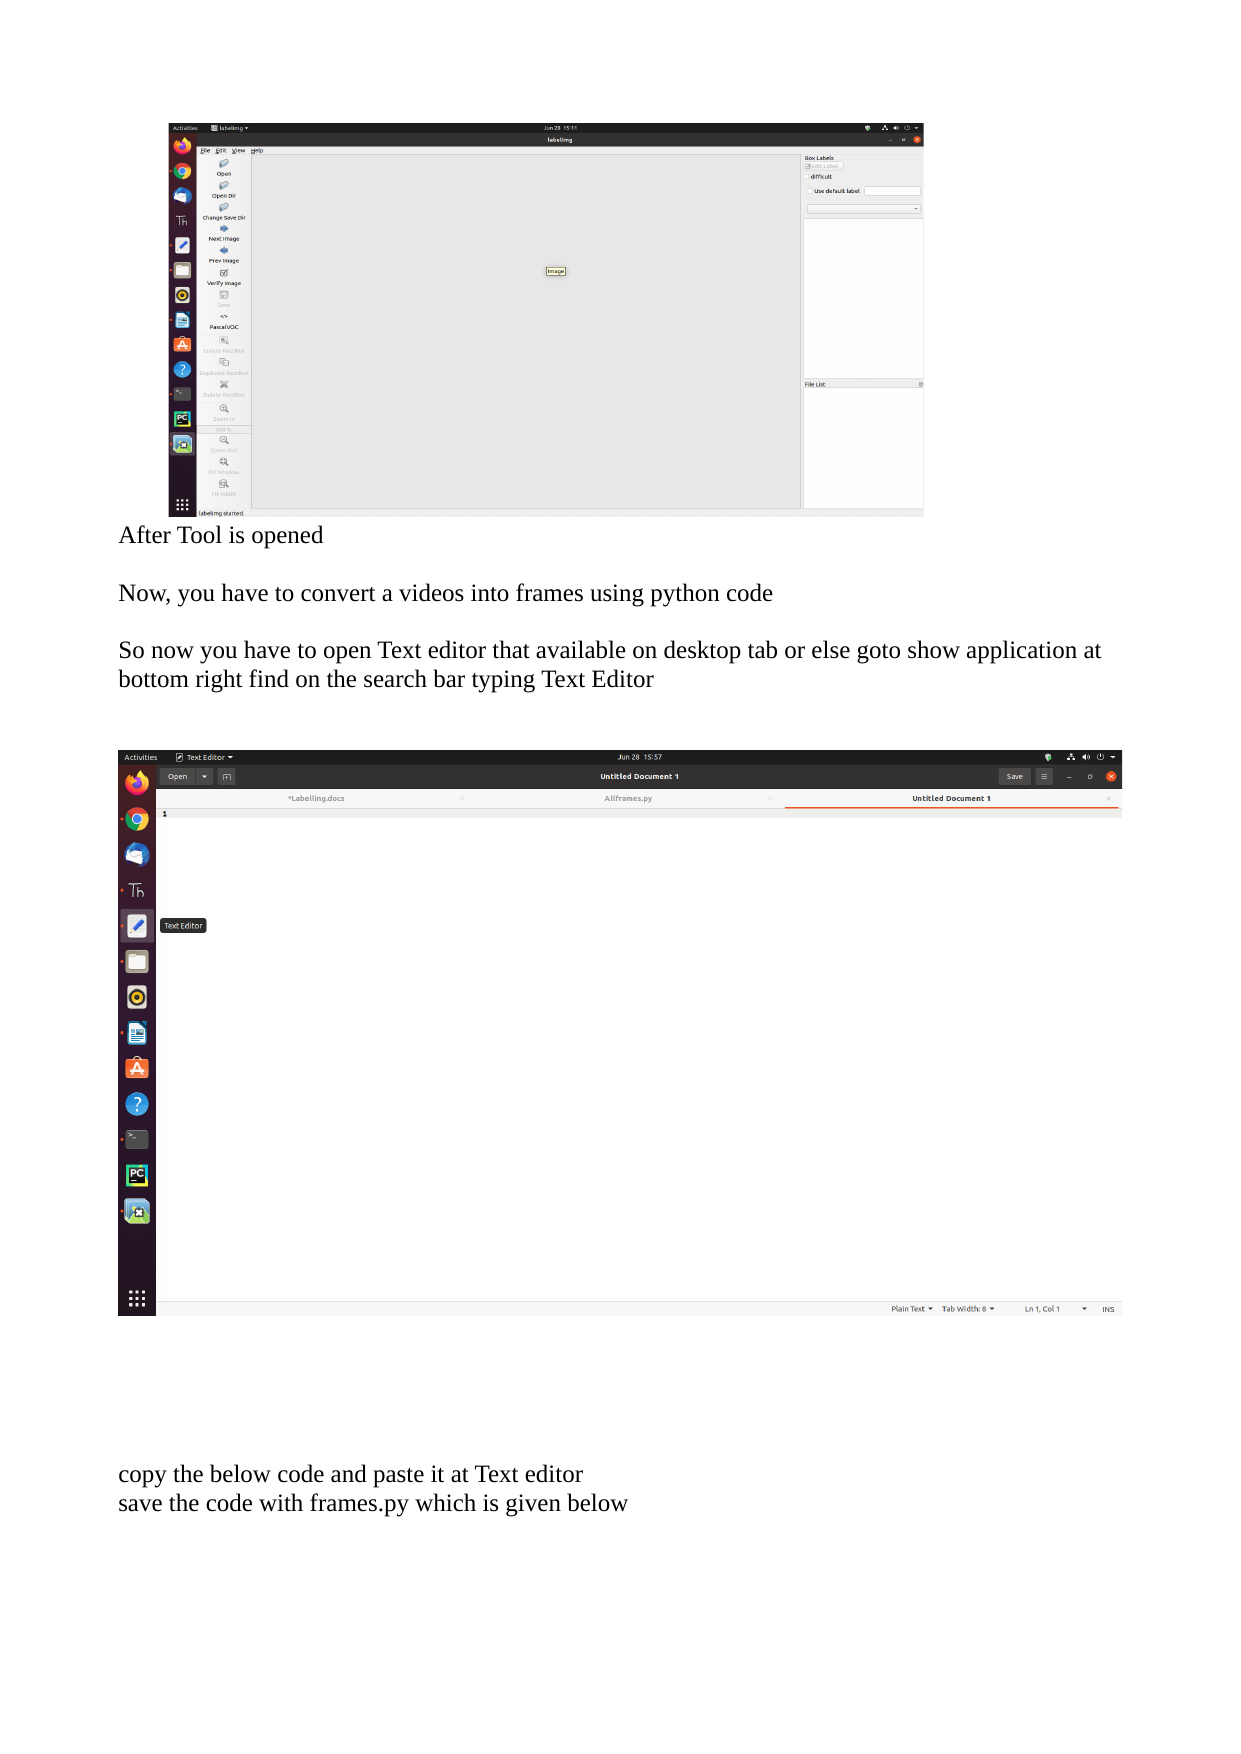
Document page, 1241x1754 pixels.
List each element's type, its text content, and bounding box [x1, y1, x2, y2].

text Now, you have to convert a videos into frames using python code [118, 578, 1122, 607]
picture [168, 123, 924, 517]
picture [118, 750, 1123, 1316]
text save the code with frames.py which is given below [118, 1488, 1122, 1517]
text So now you have to open Text editor that available on desktop tab or else goto show application at bottom right find on the search bar typing Text Editor [118, 636, 1122, 693]
text After Tool is opened [118, 521, 1122, 549]
text copy the below code and paste it at Text editor [118, 1459, 1122, 1488]
